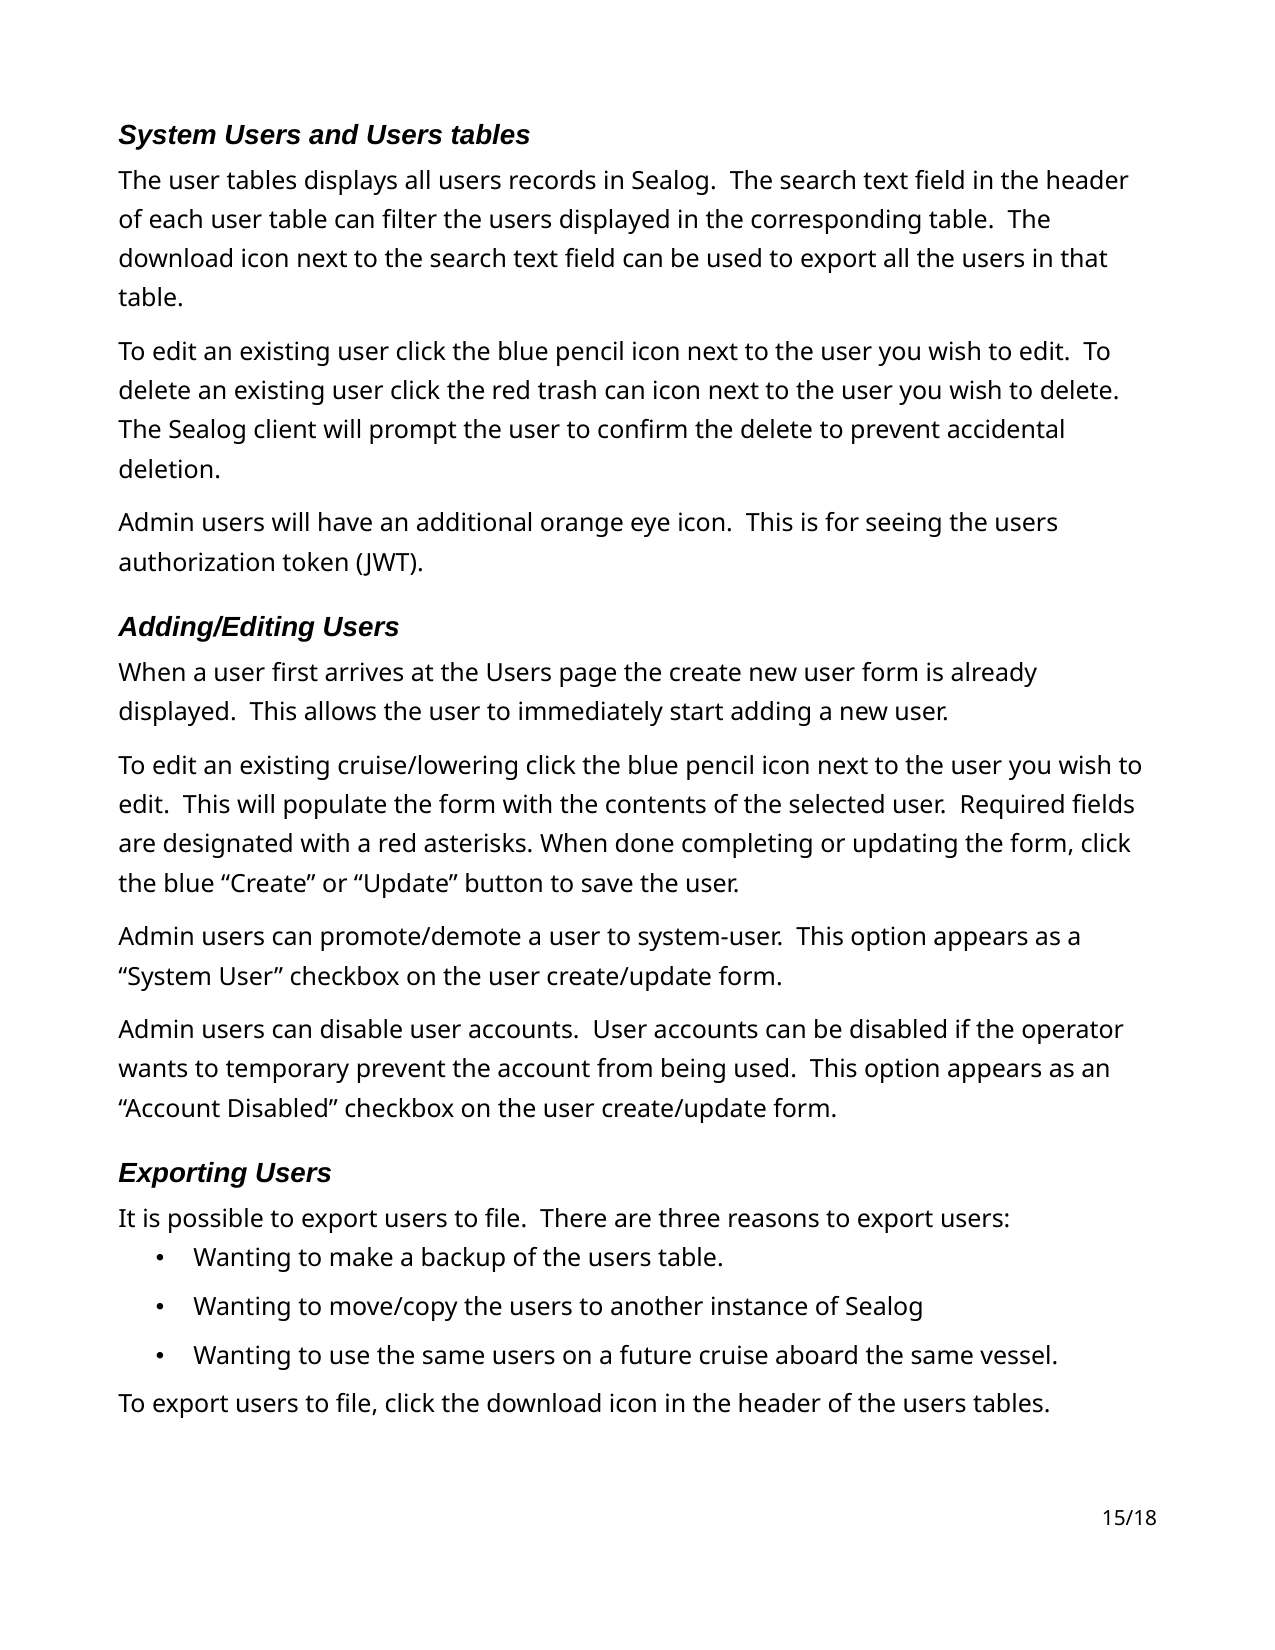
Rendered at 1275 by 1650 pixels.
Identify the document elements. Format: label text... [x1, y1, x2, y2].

text When a user first arrives at the Users page the create new user form is already displayed. This allows the user to immediately start adding a new user. [118, 655, 1157, 728]
text To export users to file, click the download icon in the header of the users tables. [118, 1386, 1157, 1420]
text To edit an existing cruise/lowering click the blue pencil icon next to the user you wish to edit. This will populate the form with the contents of the selected user. Required fields are designated with a red asterisks. When done completing or updating the form, click the blue “Create” or “Update” button to save the user. [118, 748, 1157, 899]
text The user tables displays all users records in Sealog. The search text field in the header of each user table can filter the users displayed in the corresponding table. The download icon next to the search text field can be used to export all the users in that table. [118, 162, 1157, 314]
subtitle System Users and Users tables [118, 118, 1157, 150]
list Wanting to use the same users on a future cruise aboard the same vessel. [156, 1337, 1157, 1371]
text Admin users will have an additional orange eye icon. This is for seeing the users authorization token (JWT). [118, 505, 1157, 578]
list Wanting to make a backup of the users table. [156, 1240, 1157, 1274]
text Admin users can promote/demote a user to system-user. This option appears as a “System User” checkbox on the user create/update form. [118, 919, 1157, 992]
text It is possible to export users to file. There are three reasons to export users: [118, 1201, 1157, 1235]
subtitle Exporting Users [118, 1156, 1157, 1188]
subtitle Adding/Editing Users [118, 610, 1157, 642]
list Wanting to move/copy the users to another instance of Sealog [156, 1289, 1157, 1323]
text To edit an existing user click the blue pencil icon next to the user you wish to edit. To delete an existing user click the red trash can icon next to the user you wish to delete. The Sealog client will prompt the user to confirm the delete to prevent accidental deletion. [118, 334, 1157, 485]
text Admin users can disable user accounts. User accounts can be disabled if the operator wants to temporary prevent the account from being used. This option appears as an “Account Disabled” checkbox on the user create/update form. [118, 1012, 1157, 1124]
